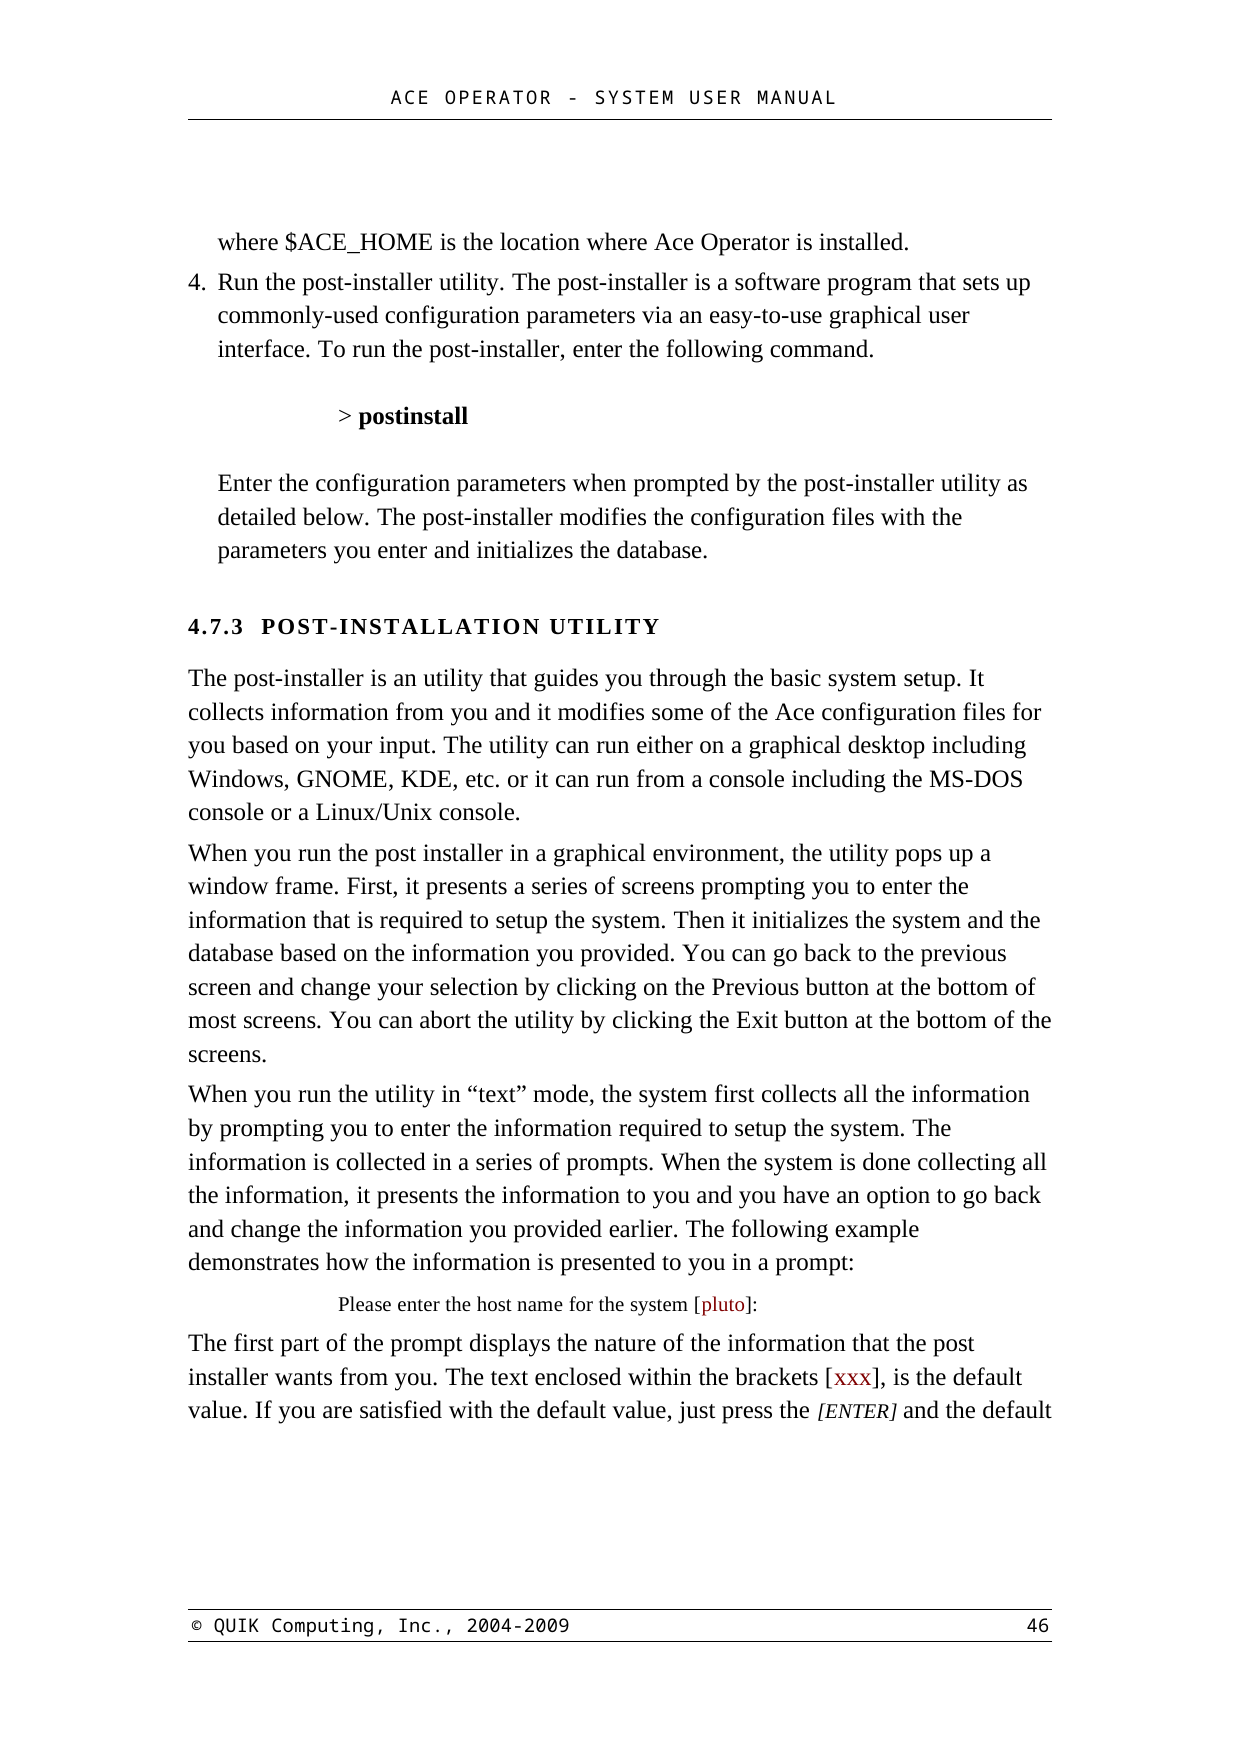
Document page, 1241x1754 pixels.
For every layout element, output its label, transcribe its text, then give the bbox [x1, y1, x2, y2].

list Run the post-installer utility. The post-installer is a software program that sets up commonly-used configuration parameters via an easy-to-use graphical user interface. To run the post-installer, enter the following command. > postinstall Enter the configuration parameters when prompted by the post-installer utility as detailed below. The post-installer modifies the configuration files with the parameters you enter and initializes the database. [188, 268, 1052, 564]
text The first part of the prompt displays the nature of the information that the post installer wants from you. The text enclosed within the brackets [xxx], is the default value. If you are satisfied with the default value, just press the [ENTER] and the default [188, 1329, 1052, 1424]
text When you run the utility in “text” mode, the system first collects all the information by prompting you to enter the information required to setup the system. The information is collected in a series of prompts. When the system is done collecting all the information, it presents the information to you and you have an option to go back and change the information you provided earlier. The following example demonstrates how the information is presented to you in a prompt: [188, 1080, 1052, 1276]
list where $ACE_HOME is the location where Ace Operator is installed. [188, 194, 1052, 255]
text When you run the post installer in a graphical environment, the utility pops up a window frame. First, it presents a series of screens prompting you to enter the information that is required to setup the system. Then it initializes the system and the database based on the information you provided. You can go back to the previous screen and change your selection by clicking on the Previous button at the bottom of most screens. You can abort the utility by clicking the Exit button at the bottom of the screens. [188, 839, 1052, 1068]
text Please enter the host name for the system [pluto]: [188, 1288, 1052, 1316]
subtitle Post-Installation Utility [188, 614, 1052, 639]
text The post-installer is an utility that guides you through the basic system setup. It collects information from you and it modifies some of the Ace configuration files for you based on your input. The utility can run either on a graphical desktop including Windows, GNOME, KDE, etc. or it can run from a console including the MS-DOS console or a Linux/Unix console. [188, 664, 1052, 826]
